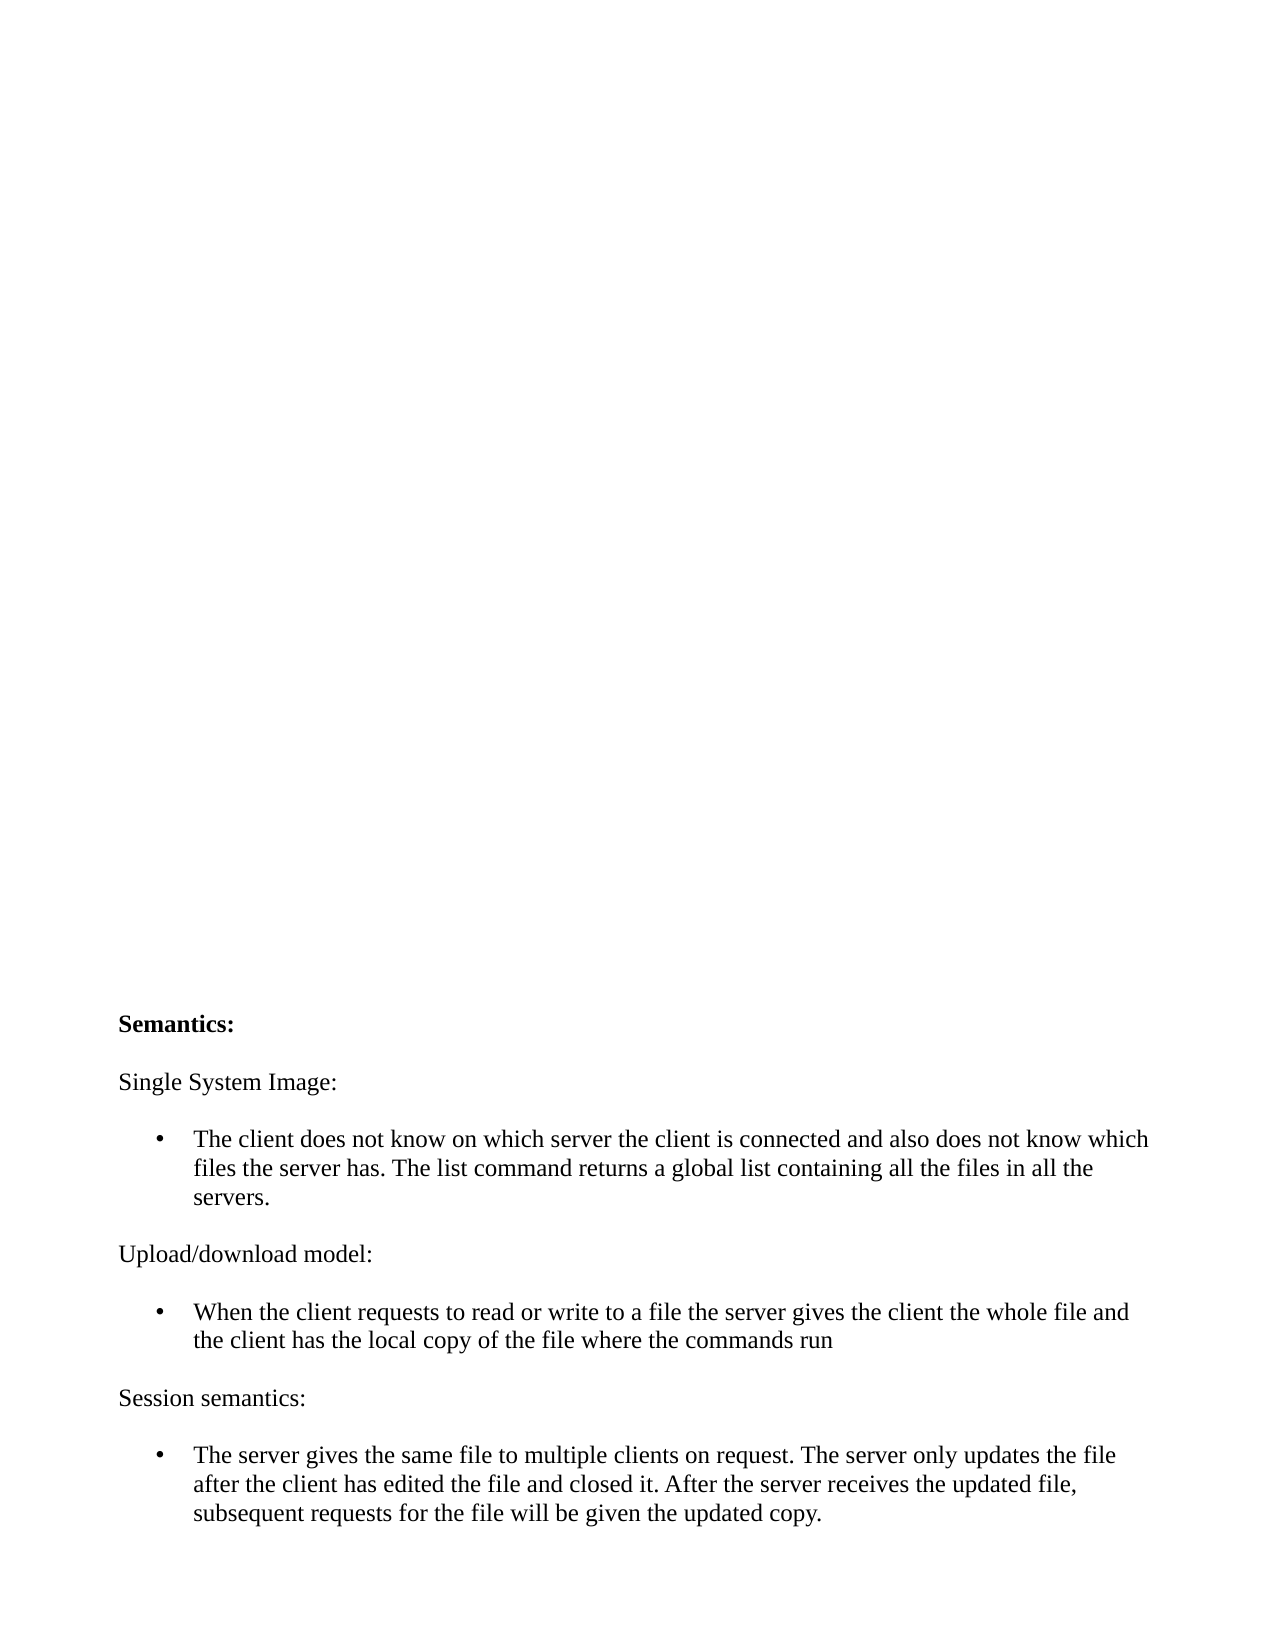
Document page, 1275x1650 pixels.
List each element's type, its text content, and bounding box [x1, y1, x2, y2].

text Session semantics: [118, 1383, 1157, 1412]
text Upload/download model: [118, 1239, 1157, 1268]
text Single System Image: [118, 1067, 1157, 1096]
text Semantics: [118, 1009, 1157, 1038]
list When the client requests to read or write to a file the server gives the client the whole file and the client has the local copy of the file where the commands run [156, 1297, 1157, 1354]
list The client does not know on which server the client is connected and also does not know which files the server has. The list command returns a global list containing all the files in all the servers. [156, 1124, 1157, 1211]
list The server gives the same file to multiple clients on request. The server only updates the file after the client has edited the file and closed it. After the server receives the updated file, subsequent requests for the file will be given the updated copy. [156, 1441, 1157, 1527]
